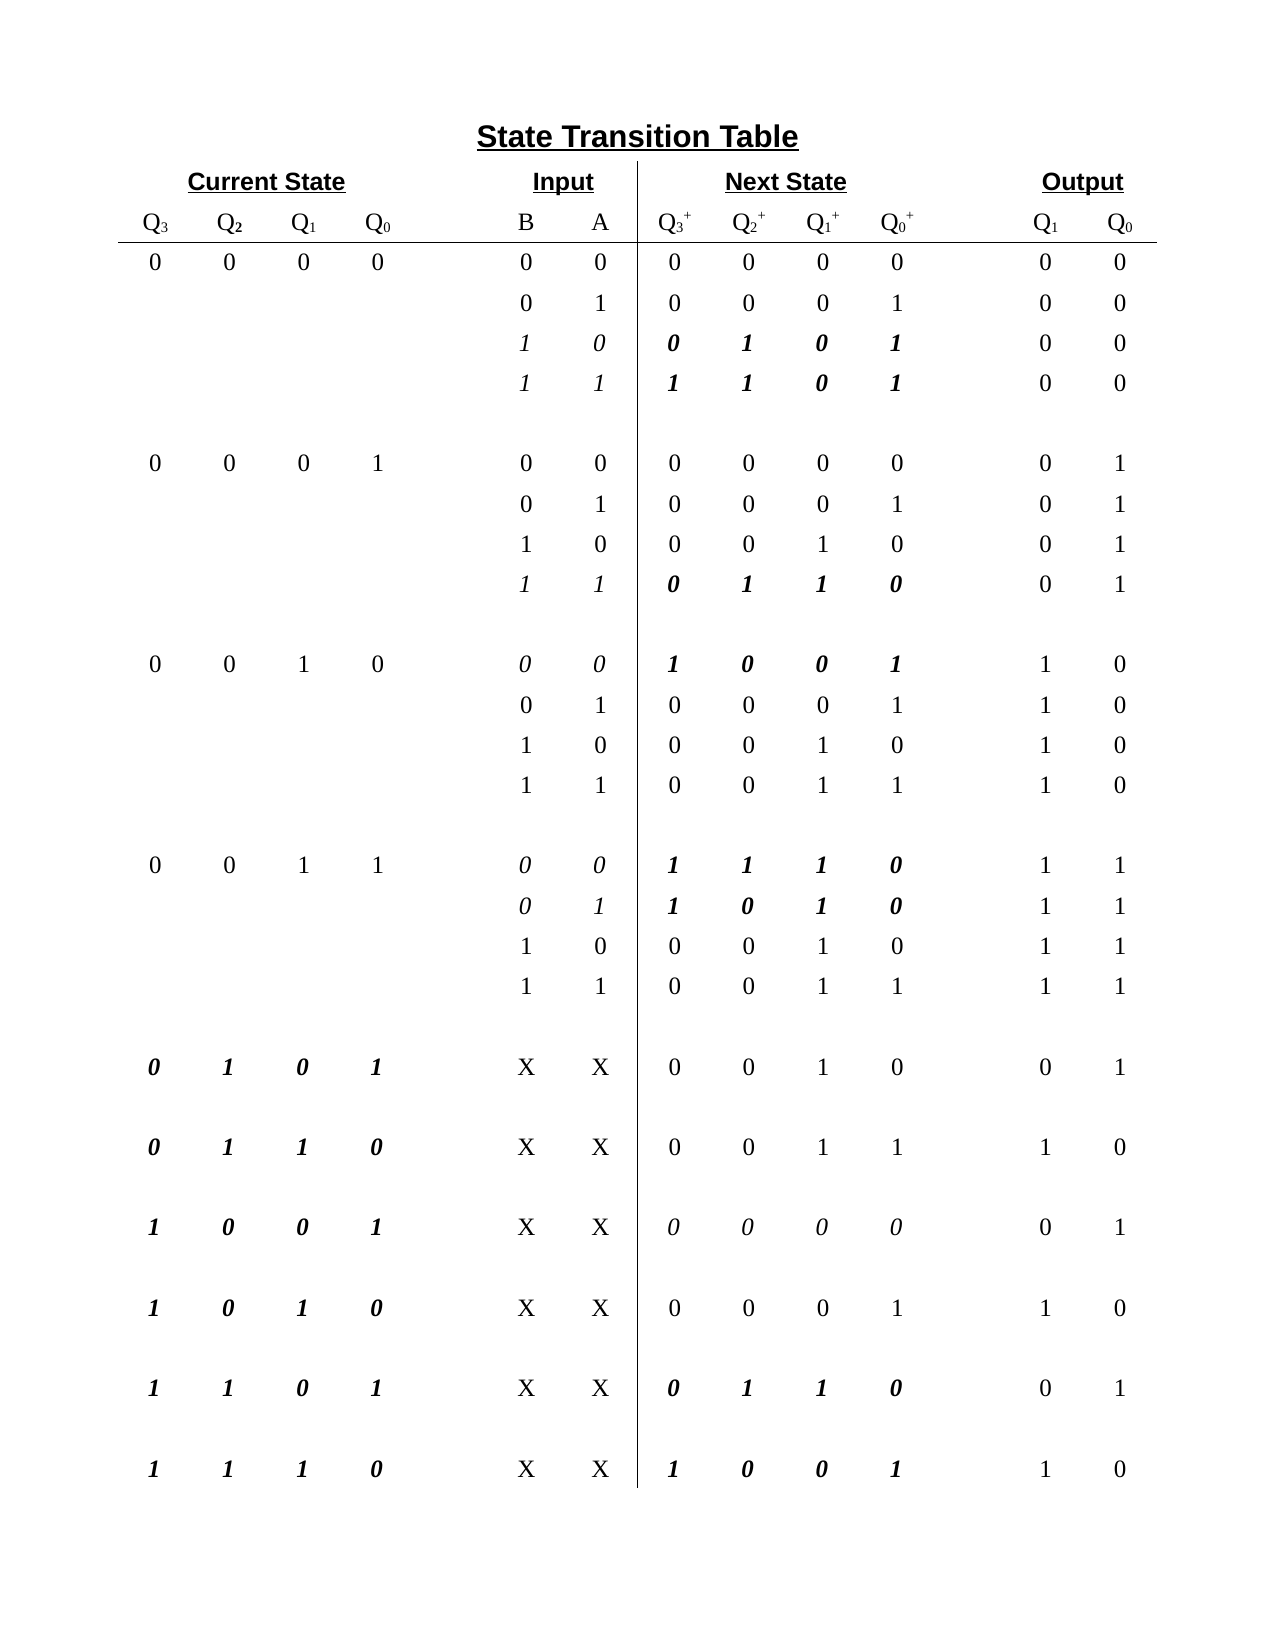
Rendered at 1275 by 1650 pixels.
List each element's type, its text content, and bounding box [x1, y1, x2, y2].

table_cell 1 [266, 1126, 341, 1167]
table_cell Q0+ [860, 201, 934, 242]
table_cell [341, 322, 415, 362]
table_cell [118, 885, 192, 925]
table_cell 0 [860, 1368, 934, 1408]
table_cell 1 [1008, 1448, 1082, 1488]
table_cell [786, 1408, 860, 1448]
table_cell 1 [786, 724, 860, 764]
table_cell [489, 1247, 563, 1287]
table_cell [266, 885, 341, 925]
table_cell 0 [1083, 243, 1157, 282]
table_cell [341, 1247, 415, 1287]
table_header Next State [638, 161, 934, 201]
table_cell 1 [712, 1368, 786, 1408]
table_cell 0 [563, 443, 637, 483]
table_cell [786, 1006, 860, 1046]
table_cell 1 [266, 644, 341, 684]
table_cell [934, 1368, 1008, 1408]
table_cell 1 [192, 1046, 266, 1086]
table_cell [192, 925, 266, 966]
table_cell X [563, 1126, 637, 1167]
table_cell 0 [1008, 243, 1082, 282]
table_cell 1 [860, 483, 934, 523]
table_cell [1008, 403, 1082, 443]
table_cell [415, 1086, 489, 1126]
table_cell 1 [266, 1287, 341, 1327]
table_cell 1 [118, 1207, 192, 1247]
table_cell 1 [712, 322, 786, 362]
table_cell 1 [118, 1368, 192, 1408]
table_cell 0 [712, 885, 786, 925]
table_cell [415, 1006, 489, 1046]
table_cell [934, 885, 1008, 925]
table_cell X [563, 1046, 637, 1086]
table_cell [266, 322, 341, 362]
table_cell 0 [192, 1287, 266, 1327]
table_cell [118, 724, 192, 764]
table_cell [192, 765, 266, 805]
table_cell 0 [118, 443, 192, 483]
table_cell 0 [712, 925, 786, 966]
table_cell [563, 1408, 637, 1448]
table_cell [1008, 1247, 1082, 1287]
table_cell Q0 [1083, 201, 1157, 242]
table_cell 0 [712, 644, 786, 684]
table_cell 1 [489, 765, 563, 805]
table_cell 1 [1008, 1126, 1082, 1167]
table_cell 1 [192, 1448, 266, 1488]
table_cell [415, 885, 489, 925]
table_cell [563, 805, 637, 845]
table_cell 1 [860, 322, 934, 362]
table_cell [1083, 805, 1157, 845]
table_cell [934, 845, 1008, 885]
table_cell [712, 1408, 786, 1448]
table_cell 1 [860, 765, 934, 805]
table_cell [118, 805, 192, 845]
table_cell 1 [118, 1287, 192, 1327]
table_cell 0 [860, 243, 934, 282]
table_cell [266, 403, 341, 443]
table_cell 0 [489, 282, 563, 322]
table_cell 1 [786, 845, 860, 885]
table_cell 0 [489, 845, 563, 885]
table_cell 1 [1083, 885, 1157, 925]
table_cell 1 [489, 564, 563, 604]
table_cell 0 [266, 1046, 341, 1086]
table_cell 0 [1008, 363, 1082, 403]
table_cell [638, 604, 712, 644]
table_cell [934, 1046, 1008, 1086]
table_cell [266, 684, 341, 724]
table_cell 1 [1083, 564, 1157, 604]
table_cell 0 [192, 1207, 266, 1247]
table_cell [118, 523, 192, 563]
table_cell [934, 1086, 1008, 1126]
table_cell [341, 403, 415, 443]
table_cell 0 [860, 724, 934, 764]
table_cell 0 [638, 1126, 712, 1167]
table_cell [192, 1167, 266, 1207]
table_cell 0 [118, 845, 192, 885]
table_cell [638, 805, 712, 845]
table_cell 1 [860, 1287, 934, 1327]
table_cell [266, 1006, 341, 1046]
table_cell [712, 1006, 786, 1046]
table_cell 0 [489, 443, 563, 483]
table_cell X [489, 1207, 563, 1247]
table_cell [341, 724, 415, 764]
table_cell 0 [489, 483, 563, 523]
table_cell [415, 1368, 489, 1408]
table_cell [563, 1167, 637, 1207]
table_cell 0 [638, 724, 712, 764]
table_cell [934, 564, 1008, 604]
table_cell 0 [712, 483, 786, 523]
table_cell 0 [786, 443, 860, 483]
table_cell 0 [860, 1046, 934, 1086]
table_header Output [1008, 161, 1157, 201]
table_cell [638, 1408, 712, 1448]
table_cell [934, 1167, 1008, 1207]
table_cell [489, 1086, 563, 1126]
table_cell 1 [118, 1448, 192, 1488]
table_cell [192, 282, 266, 322]
table_cell [341, 1328, 415, 1368]
table_cell 0 [1008, 1046, 1082, 1086]
table_cell [415, 1126, 489, 1167]
table_cell [415, 282, 489, 322]
table_cell 1 [1083, 925, 1157, 966]
table_cell [934, 805, 1008, 845]
table_cell [192, 403, 266, 443]
table_cell [934, 1448, 1008, 1488]
table_cell [192, 805, 266, 845]
table_cell 0 [1083, 1448, 1157, 1488]
table_cell 1 [786, 925, 860, 966]
table_cell 0 [192, 845, 266, 885]
table_cell [934, 765, 1008, 805]
table_cell 0 [1083, 644, 1157, 684]
table_cell 0 [563, 925, 637, 966]
table_cell 1 [786, 966, 860, 1006]
table_cell 1 [1083, 443, 1157, 483]
table_cell 1 [489, 523, 563, 563]
table_cell [266, 765, 341, 805]
table_cell [934, 1207, 1008, 1247]
table_cell [415, 604, 489, 644]
table_cell 0 [118, 1126, 192, 1167]
table_cell 0 [860, 564, 934, 604]
table_cell [415, 1046, 489, 1086]
table_cell [1083, 1328, 1157, 1368]
table_cell [118, 1086, 192, 1126]
table_cell [118, 1247, 192, 1287]
table_cell 0 [860, 443, 934, 483]
table_cell 0 [1008, 564, 1082, 604]
table_cell [341, 684, 415, 724]
table_cell 0 [1008, 282, 1082, 322]
table_cell [266, 966, 341, 1006]
table_cell 1 [786, 765, 860, 805]
table_cell [712, 604, 786, 644]
table_cell [118, 322, 192, 362]
table_cell [934, 604, 1008, 644]
table_cell [415, 201, 489, 242]
table_cell 0 [712, 1126, 786, 1167]
table_cell X [489, 1448, 563, 1488]
table_cell 0 [786, 322, 860, 362]
table_cell 1 [1083, 1207, 1157, 1247]
table_cell [712, 1328, 786, 1368]
table_cell [341, 1086, 415, 1126]
table_cell Q1 [266, 201, 341, 242]
table_cell [638, 403, 712, 443]
table_cell 0 [712, 684, 786, 724]
table_cell 1 [860, 966, 934, 1006]
table_cell [266, 724, 341, 764]
table_cell 1 [860, 282, 934, 322]
table_cell 1 [860, 684, 934, 724]
table_cell 1 [1083, 483, 1157, 523]
table_cell [266, 483, 341, 523]
table_cell [118, 363, 192, 403]
table_cell 0 [266, 243, 341, 282]
table_cell [563, 604, 637, 644]
table_cell [118, 1408, 192, 1448]
table_cell 0 [860, 845, 934, 885]
table_cell [266, 564, 341, 604]
table_cell [266, 604, 341, 644]
table_cell 1 [1008, 684, 1082, 724]
table_cell [786, 805, 860, 845]
table_cell [563, 1328, 637, 1368]
table_cell [934, 363, 1008, 403]
table_cell [786, 403, 860, 443]
table_cell [860, 805, 934, 845]
table_cell 0 [786, 282, 860, 322]
table_cell [489, 1167, 563, 1207]
table_cell 1 [1083, 845, 1157, 885]
table_cell X [563, 1368, 637, 1408]
table_cell [934, 1247, 1008, 1287]
table_cell 0 [489, 644, 563, 684]
table_cell 0 [712, 1207, 786, 1247]
table_cell X [563, 1207, 637, 1247]
table_cell [118, 966, 192, 1006]
table_cell 0 [118, 243, 192, 282]
table_cell 0 [638, 564, 712, 604]
table_cell 1 [341, 845, 415, 885]
table_cell 1 [563, 282, 637, 322]
table_cell [489, 403, 563, 443]
table_cell [192, 1006, 266, 1046]
table_cell 1 [489, 322, 563, 362]
table_cell 0 [192, 644, 266, 684]
table_cell [415, 805, 489, 845]
table_cell 0 [1083, 1287, 1157, 1327]
table_cell 0 [860, 885, 934, 925]
table_cell 1 [638, 363, 712, 403]
table_cell 0 [1008, 1207, 1082, 1247]
table_cell 0 [489, 885, 563, 925]
table_cell [415, 243, 489, 282]
table_cell 1 [1008, 885, 1082, 925]
table_cell [192, 684, 266, 724]
table_cell [415, 845, 489, 885]
table_cell [266, 1247, 341, 1287]
table_cell 0 [1083, 282, 1157, 322]
table_cell 0 [1083, 684, 1157, 724]
table_cell X [489, 1046, 563, 1086]
table_cell 1 [563, 885, 637, 925]
table_cell 0 [1083, 363, 1157, 403]
table_cell 0 [786, 1448, 860, 1488]
table_cell [860, 1086, 934, 1126]
table_cell X [489, 1287, 563, 1327]
table_cell [192, 322, 266, 362]
table_cell [934, 443, 1008, 483]
table_cell [786, 604, 860, 644]
table_cell [266, 1328, 341, 1368]
table_cell [266, 1086, 341, 1126]
table_cell 0 [712, 1287, 786, 1327]
table_header [415, 161, 489, 201]
table_cell [341, 564, 415, 604]
table_cell [415, 1207, 489, 1247]
table_cell [786, 1167, 860, 1207]
table_cell [415, 1167, 489, 1207]
table_cell [1008, 805, 1082, 845]
table_cell 0 [638, 966, 712, 1006]
table_cell [638, 1006, 712, 1046]
table_cell [192, 604, 266, 644]
table_cell Q0 [341, 201, 415, 242]
table_cell [266, 925, 341, 966]
table_cell Q1 [1008, 201, 1082, 242]
table_cell [192, 523, 266, 563]
table_cell 0 [712, 443, 786, 483]
table_cell 1 [860, 1448, 934, 1488]
table_cell [192, 363, 266, 403]
table_cell [563, 1247, 637, 1287]
table_cell 1 [786, 564, 860, 604]
table_cell 0 [1083, 1126, 1157, 1167]
table_cell [860, 403, 934, 443]
table_cell Q2+ [712, 201, 786, 242]
table_cell 0 [1008, 523, 1082, 563]
table_cell 0 [563, 523, 637, 563]
table_cell [563, 403, 637, 443]
table_cell [638, 1328, 712, 1368]
table_cell 1 [712, 363, 786, 403]
table_cell 1 [786, 885, 860, 925]
table_cell 1 [489, 363, 563, 403]
table_cell 0 [192, 243, 266, 282]
table_cell [934, 243, 1008, 282]
table_cell 0 [266, 443, 341, 483]
table_cell 0 [563, 644, 637, 684]
table_cell 1 [1083, 966, 1157, 1006]
table_cell [415, 1287, 489, 1327]
table_cell 0 [860, 1207, 934, 1247]
table_cell 1 [638, 1448, 712, 1488]
table_cell [415, 443, 489, 483]
table_cell 1 [1008, 765, 1082, 805]
table_cell 0 [638, 1287, 712, 1327]
table_cell [712, 1167, 786, 1207]
table_cell [341, 483, 415, 523]
table_cell 0 [563, 845, 637, 885]
table_cell [415, 966, 489, 1006]
table_cell [415, 684, 489, 724]
table_cell 0 [638, 1368, 712, 1408]
table_cell 1 [786, 1046, 860, 1086]
table_cell [712, 805, 786, 845]
table_cell 0 [638, 483, 712, 523]
table_cell 0 [712, 282, 786, 322]
table_cell [266, 1408, 341, 1448]
table_cell 0 [266, 1368, 341, 1408]
table_cell 0 [341, 243, 415, 282]
table_cell 1 [1008, 724, 1082, 764]
table_cell [415, 644, 489, 684]
table_cell 1 [192, 1126, 266, 1167]
table_cell [1083, 403, 1157, 443]
table_cell [192, 1086, 266, 1126]
table_cell [786, 1247, 860, 1287]
table_cell [341, 523, 415, 563]
table_cell [1083, 1086, 1157, 1126]
table_cell 1 [1008, 845, 1082, 885]
table_cell 1 [712, 564, 786, 604]
table_cell 1 [563, 564, 637, 604]
table_cell [860, 604, 934, 644]
table_cell [118, 765, 192, 805]
table_cell [934, 1408, 1008, 1448]
table_cell Q1+ [786, 201, 860, 242]
table_cell 0 [1008, 1368, 1082, 1408]
table_cell 0 [712, 765, 786, 805]
table_cell [192, 483, 266, 523]
table_cell [192, 564, 266, 604]
table_cell [489, 1408, 563, 1448]
table_cell [934, 1006, 1008, 1046]
table_cell [934, 282, 1008, 322]
table_cell [118, 1328, 192, 1368]
table_cell 1 [638, 644, 712, 684]
table_cell [1083, 604, 1157, 644]
table_cell [934, 403, 1008, 443]
table_cell 1 [712, 845, 786, 885]
table_cell 0 [712, 1448, 786, 1488]
table_cell [341, 604, 415, 644]
table_cell 0 [341, 1287, 415, 1327]
table_cell [934, 1287, 1008, 1327]
table_cell [192, 1408, 266, 1448]
table_cell [934, 523, 1008, 563]
table_cell 0 [118, 1046, 192, 1086]
table_cell [415, 523, 489, 563]
table_cell [1083, 1408, 1157, 1448]
table_cell [489, 1006, 563, 1046]
table_cell 0 [786, 243, 860, 282]
table_cell 1 [638, 845, 712, 885]
table_cell [118, 483, 192, 523]
table_cell [1083, 1167, 1157, 1207]
table_cell 0 [341, 1448, 415, 1488]
table_cell 1 [563, 483, 637, 523]
table_cell [341, 363, 415, 403]
table_cell [934, 201, 1008, 242]
table_cell [118, 684, 192, 724]
table_cell 1 [1083, 523, 1157, 563]
table_cell 0 [563, 322, 637, 362]
table_cell [341, 885, 415, 925]
table_cell [118, 403, 192, 443]
table_cell 1 [563, 684, 637, 724]
table_cell 0 [712, 243, 786, 282]
table_cell [563, 1006, 637, 1046]
table_cell [192, 885, 266, 925]
table_cell [934, 966, 1008, 1006]
table_cell [118, 1167, 192, 1207]
table_cell [118, 564, 192, 604]
table_cell 0 [489, 243, 563, 282]
table_cell 1 [266, 845, 341, 885]
table_cell 1 [860, 1126, 934, 1167]
table_cell [860, 1006, 934, 1046]
table_cell [415, 564, 489, 604]
table_cell [266, 523, 341, 563]
table_header [934, 161, 1008, 201]
table_cell [638, 1167, 712, 1207]
table_cell X [489, 1368, 563, 1408]
table_cell 1 [563, 765, 637, 805]
table_cell 0 [638, 925, 712, 966]
table_header Input [489, 161, 637, 201]
table_cell [118, 925, 192, 966]
table_cell 1 [563, 363, 637, 403]
table_cell 0 [786, 363, 860, 403]
table_cell 0 [638, 443, 712, 483]
table_cell 1 [1008, 925, 1082, 966]
table_cell 0 [638, 282, 712, 322]
table_cell [489, 604, 563, 644]
table_cell 1 [1083, 1046, 1157, 1086]
table_cell [415, 483, 489, 523]
table_cell A [563, 201, 637, 242]
table_cell [415, 363, 489, 403]
table_cell [638, 1086, 712, 1126]
table_cell 0 [1008, 483, 1082, 523]
table_cell [1008, 1006, 1082, 1046]
table_cell [266, 282, 341, 322]
table_cell 0 [786, 1287, 860, 1327]
table_cell 0 [1083, 765, 1157, 805]
table_cell [415, 1328, 489, 1368]
table_cell X [563, 1287, 637, 1327]
table_cell [341, 925, 415, 966]
table_cell 1 [786, 1368, 860, 1408]
table_cell 0 [712, 523, 786, 563]
table_cell [934, 1328, 1008, 1368]
table_cell 0 [712, 724, 786, 764]
table_cell 0 [786, 1207, 860, 1247]
table_cell [415, 1448, 489, 1488]
table_cell 0 [638, 322, 712, 362]
table_cell 1 [1008, 966, 1082, 1006]
table_cell [192, 1328, 266, 1368]
table_cell [934, 322, 1008, 362]
table_header Current State [118, 161, 415, 201]
table_cell [192, 724, 266, 764]
table_cell 0 [786, 684, 860, 724]
table_cell 1 [638, 885, 712, 925]
table_cell Q3+ [638, 201, 712, 242]
table_cell [934, 684, 1008, 724]
table_cell [415, 322, 489, 362]
table_cell 0 [712, 1046, 786, 1086]
table_cell [489, 1328, 563, 1368]
table_cell [786, 1086, 860, 1126]
table_cell 1 [489, 724, 563, 764]
table_cell X [489, 1126, 563, 1167]
table_cell [1083, 1006, 1157, 1046]
table_cell 0 [638, 523, 712, 563]
table_cell 1 [860, 644, 934, 684]
table_cell [934, 925, 1008, 966]
table_cell 0 [1008, 322, 1082, 362]
table_cell 0 [563, 243, 637, 282]
table_cell 0 [118, 644, 192, 684]
table_cell 1 [489, 966, 563, 1006]
table_cell [415, 403, 489, 443]
table_cell 0 [341, 1126, 415, 1167]
table_cell 1 [341, 443, 415, 483]
table_cell 0 [860, 523, 934, 563]
table_cell 1 [1008, 644, 1082, 684]
table_cell 0 [638, 765, 712, 805]
text State Transition Table [118, 118, 1157, 154]
table_cell Q3 [118, 201, 192, 242]
table_cell [786, 1328, 860, 1368]
table_cell 0 [638, 1046, 712, 1086]
table_cell [860, 1167, 934, 1207]
table_cell [934, 724, 1008, 764]
table_cell 1 [1083, 1368, 1157, 1408]
table_cell [266, 363, 341, 403]
table_cell 0 [1083, 322, 1157, 362]
table_cell [934, 644, 1008, 684]
table_cell [192, 966, 266, 1006]
table_cell [415, 724, 489, 764]
table_cell [341, 282, 415, 322]
table_cell 1 [341, 1368, 415, 1408]
table_cell [1008, 1328, 1082, 1368]
table_cell [341, 966, 415, 1006]
table_cell [712, 1247, 786, 1287]
table_cell 0 [638, 1207, 712, 1247]
table_cell 1 [1008, 1287, 1082, 1327]
table_cell [860, 1328, 934, 1368]
table_cell 1 [786, 1126, 860, 1167]
table_cell 0 [1083, 724, 1157, 764]
table_cell B [489, 201, 563, 242]
table_cell [118, 604, 192, 644]
table_cell 0 [341, 644, 415, 684]
table_cell 1 [341, 1207, 415, 1247]
table_cell [638, 1247, 712, 1287]
table_cell 0 [786, 644, 860, 684]
table_cell [860, 1408, 934, 1448]
table_cell [489, 805, 563, 845]
table_cell [563, 1086, 637, 1126]
table_cell 0 [192, 443, 266, 483]
table_cell [266, 1167, 341, 1207]
table_cell [934, 1126, 1008, 1167]
table_cell 0 [638, 243, 712, 282]
table_cell [415, 1247, 489, 1287]
table_cell 0 [563, 724, 637, 764]
table_cell 0 [638, 684, 712, 724]
table_cell [192, 1247, 266, 1287]
table_cell [341, 1408, 415, 1448]
table_cell 0 [1008, 443, 1082, 483]
table_cell [341, 765, 415, 805]
table_cell [1008, 604, 1082, 644]
table_cell 1 [489, 925, 563, 966]
table_cell [934, 483, 1008, 523]
table_cell [860, 1247, 934, 1287]
table_cell [415, 765, 489, 805]
table_cell 1 [266, 1448, 341, 1488]
table_cell [415, 925, 489, 966]
table_cell 1 [192, 1368, 266, 1408]
table_cell [1008, 1408, 1082, 1448]
table_cell [118, 282, 192, 322]
table_cell 0 [786, 483, 860, 523]
table_cell 1 [786, 523, 860, 563]
table_cell [341, 1167, 415, 1207]
table_cell [712, 403, 786, 443]
table_cell 1 [563, 966, 637, 1006]
table_cell 0 [266, 1207, 341, 1247]
table_cell [1008, 1167, 1082, 1207]
table_cell [266, 805, 341, 845]
table_cell [415, 1408, 489, 1448]
table_cell [1008, 1086, 1082, 1126]
table_cell [1083, 1247, 1157, 1287]
table_cell 0 [712, 966, 786, 1006]
table_cell [712, 1086, 786, 1126]
table_cell 0 [860, 925, 934, 966]
table_cell [341, 1006, 415, 1046]
table_cell [341, 805, 415, 845]
table_cell 0 [489, 684, 563, 724]
table_cell X [563, 1448, 637, 1488]
table_cell Q2 [192, 201, 266, 242]
table_cell 1 [860, 363, 934, 403]
table_cell [118, 1006, 192, 1046]
table_cell 1 [341, 1046, 415, 1086]
